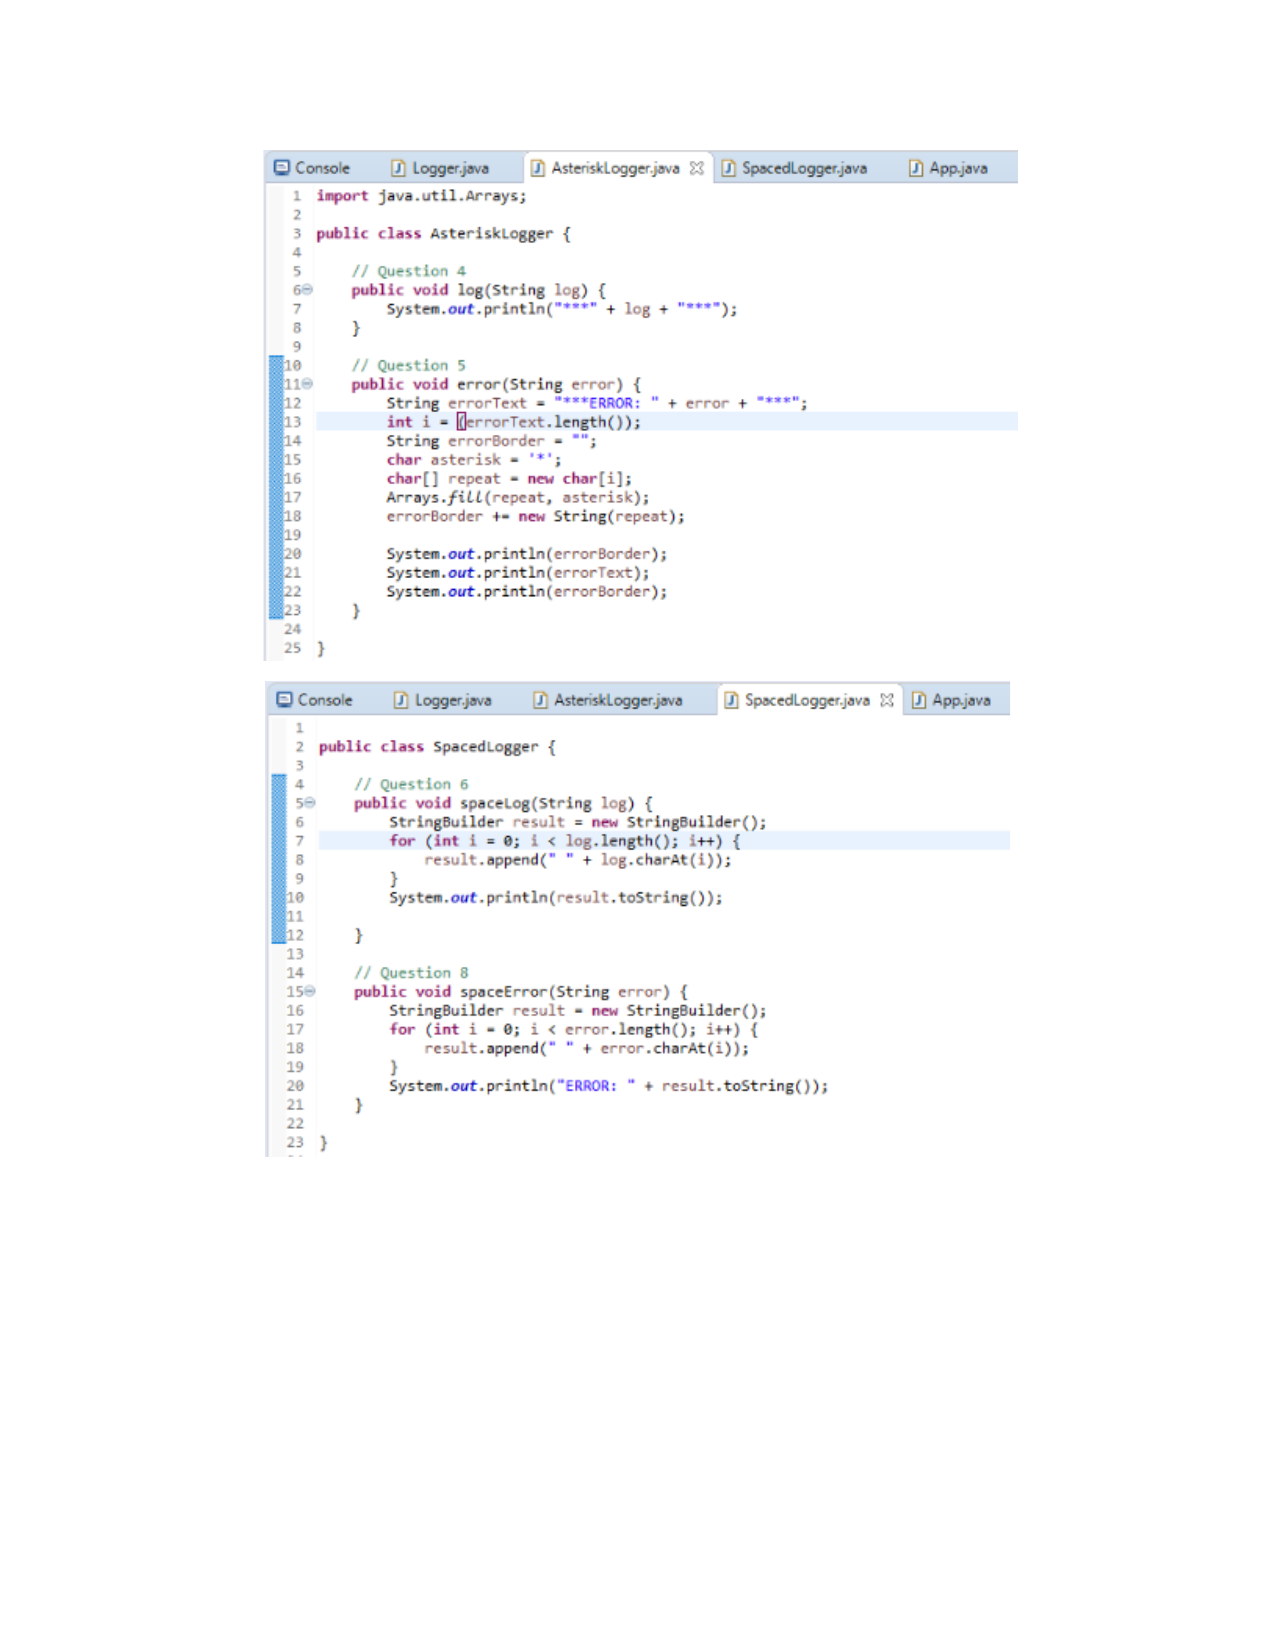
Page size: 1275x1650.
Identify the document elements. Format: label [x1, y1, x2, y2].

picture [265, 681, 1011, 1157]
picture [263, 150, 1018, 661]
